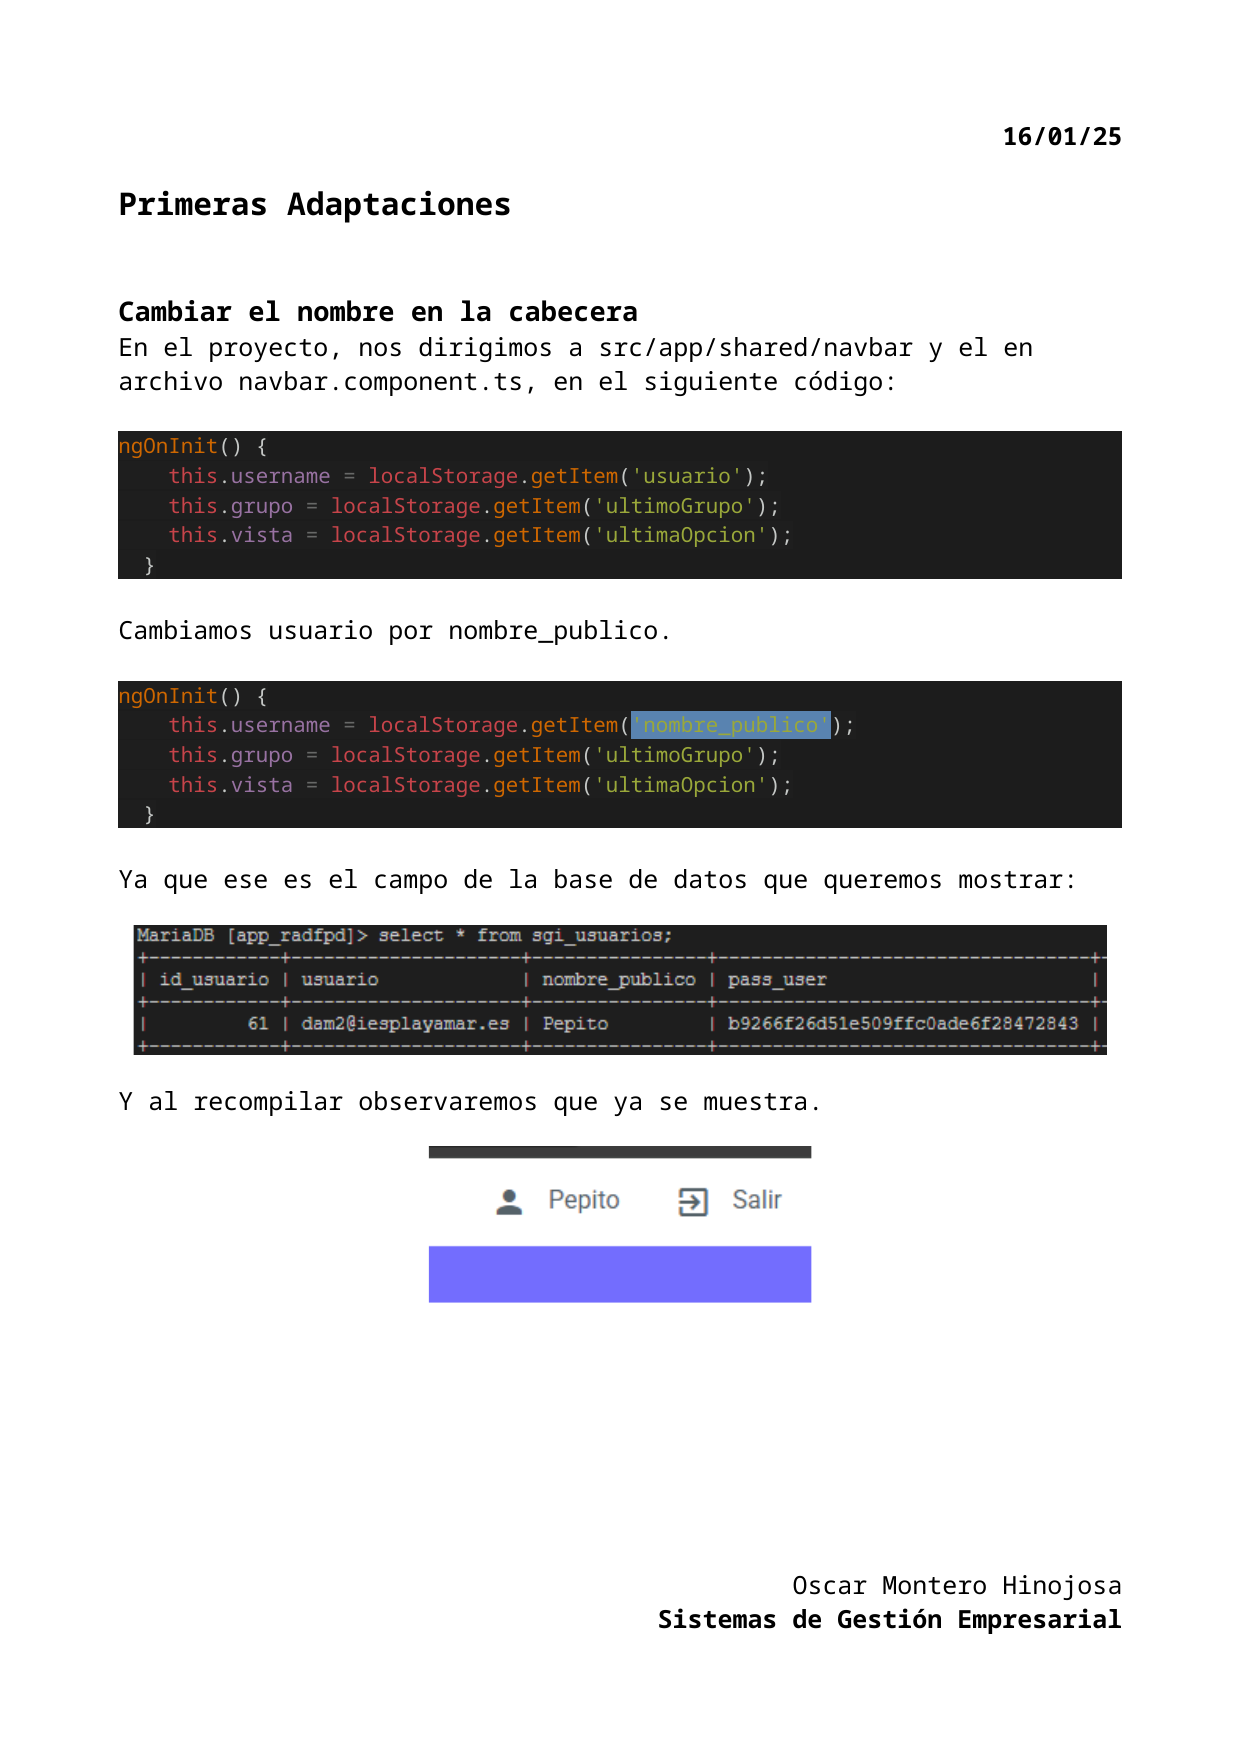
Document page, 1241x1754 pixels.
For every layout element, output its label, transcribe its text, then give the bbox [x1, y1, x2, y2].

text this.username = localStorage.getItem('nombre_publico'); [118, 709, 1122, 739]
text this.grupo = localStorage.getItem('ultimoGrupo'); [118, 739, 1122, 769]
picture [133, 925, 1107, 1055]
text Cambiamos usuario por nombre_publico. [118, 613, 1122, 647]
text this.grupo = localStorage.getItem('ultimoGrupo'); [118, 489, 1122, 519]
text Y al recompilar observaremos que ya se muestra. [118, 1083, 1122, 1117]
text Ya que ese es el campo de la base de datos que queremos mostrar: [118, 862, 1122, 896]
text ngOnInit() { [118, 431, 1122, 460]
text En el proyecto, nos dirigimos a src/app/shared/navbar y el en archivo navbar.component.ts, en el siguiente código: [118, 329, 1122, 397]
text this.vista = localStorage.getItem('ultimaOpcion'); [118, 769, 1122, 798]
text this.username = localStorage.getItem('usuario'); [118, 460, 1122, 489]
text Primeras Adaptaciones [118, 182, 1122, 258]
text Cambiar el nombre en la cabecera [118, 292, 1122, 329]
picture [428, 1146, 812, 1339]
text ngOnInit() { [118, 681, 1122, 709]
text } [118, 798, 1122, 828]
text this.vista = localStorage.getItem('ultimaOpcion'); [118, 519, 1122, 549]
text } [118, 549, 1122, 579]
